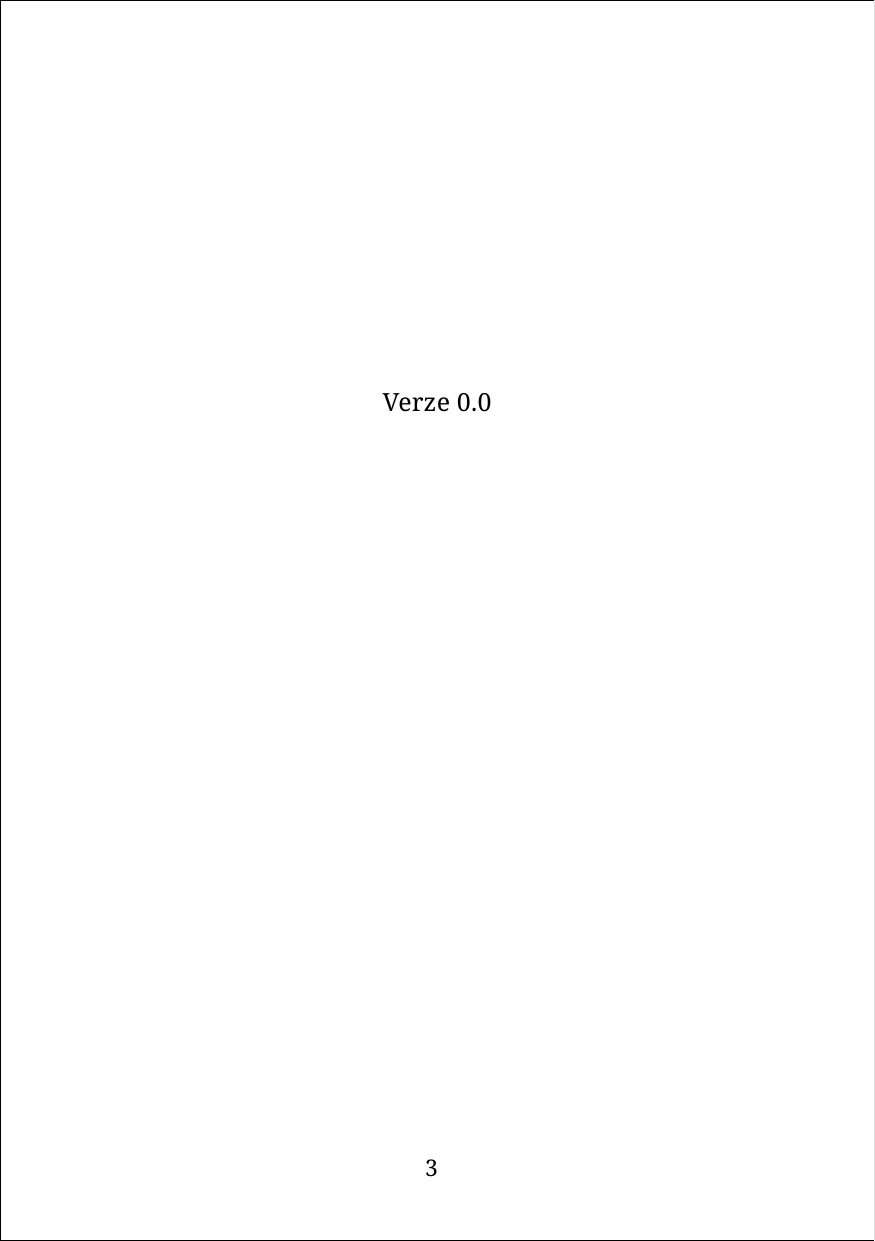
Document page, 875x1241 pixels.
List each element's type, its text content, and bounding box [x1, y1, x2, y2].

text Verze 0.0 [118, 384, 756, 418]
